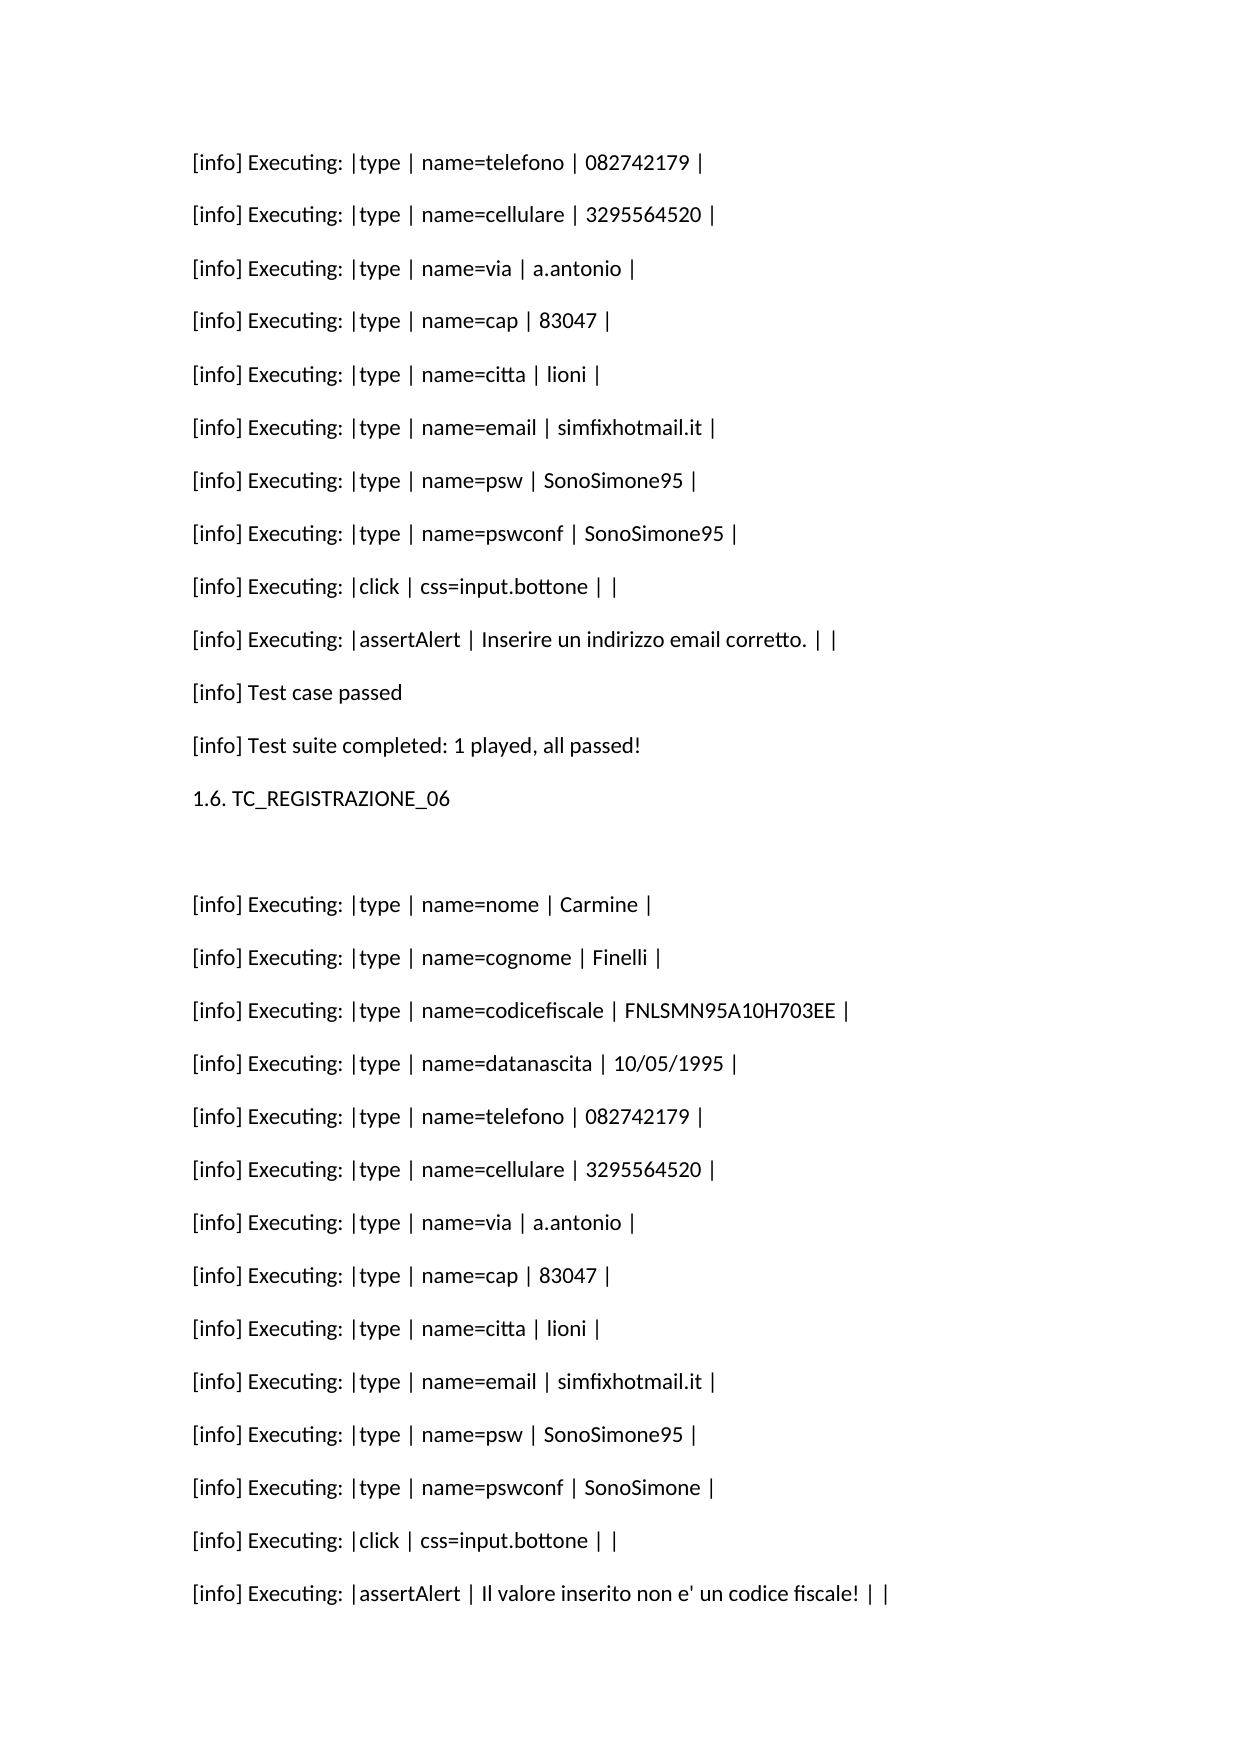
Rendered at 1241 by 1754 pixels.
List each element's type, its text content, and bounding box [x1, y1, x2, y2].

text [info] Executing: |type | name=email | simfixhotmail.it | [192, 1367, 1122, 1395]
text [info] Executing: |type | name=datanascita | 10/05/1995 | [192, 1049, 1122, 1077]
text [info] Executing: |type | name=citta | lioni | [192, 1314, 1122, 1342]
text [info] Executing: |type | name=via | a.antonio | [192, 254, 1122, 282]
text [info] Executing: |type | name=psw | SonoSimone95 | [192, 466, 1122, 494]
text [info] Executing: |type | name=cellulare | 3295564520 | [192, 201, 1122, 229]
text [info] Executing: |type | name=cognome | Finelli | [192, 943, 1122, 971]
text [info] Executing: |type | name=codicefiscale | FNLSMN95A10H703EE | [192, 996, 1122, 1024]
text [info] Executing: |type | name=cap | 83047 | [192, 1261, 1122, 1289]
text [info] Executing: |type | name=cap | 83047 | [192, 307, 1122, 335]
text [info] Executing: |type | name=pswconf | SonoSimone95 | [192, 519, 1122, 547]
text [info] Executing: |type | name=psw | SonoSimone95 | [192, 1420, 1122, 1448]
text [info] Executing: |type | name=cellulare | 3295564520 | [192, 1155, 1122, 1183]
text [info] Executing: |type | name=citta | lioni | [192, 360, 1122, 388]
text [info] Executing: |type | name=telefono | 082742179 | [192, 148, 1122, 176]
text [info] Test case passed [192, 678, 1122, 706]
text [info] Executing: |assertAlert | Inserire un indirizzo email corretto. | | [192, 625, 1122, 653]
text 1.6. TC_REGISTRAZIONE_06 [192, 784, 1122, 812]
text [info] Executing: |type | name=email | simfixhotmail.it | [192, 413, 1122, 441]
text [info] Executing: |click | css=input.bottone | | [192, 1526, 1122, 1554]
text [info] Executing: |type | name=nome | Carmine | [192, 890, 1122, 918]
text [info] Executing: |click | css=input.bottone | | [192, 572, 1122, 600]
text [info] Executing: |assertAlert | Il valore inserito non e' un codice fiscale! | | [192, 1579, 1122, 1607]
text [info] Executing: |type | name=telefono | 082742179 | [192, 1102, 1122, 1130]
text [info] Executing: |type | name=via | a.antonio | [192, 1208, 1122, 1236]
text [info] Executing: |type | name=pswconf | SonoSimone | [192, 1473, 1122, 1501]
text [info] Test suite completed: 1 played, all passed! [192, 731, 1122, 759]
